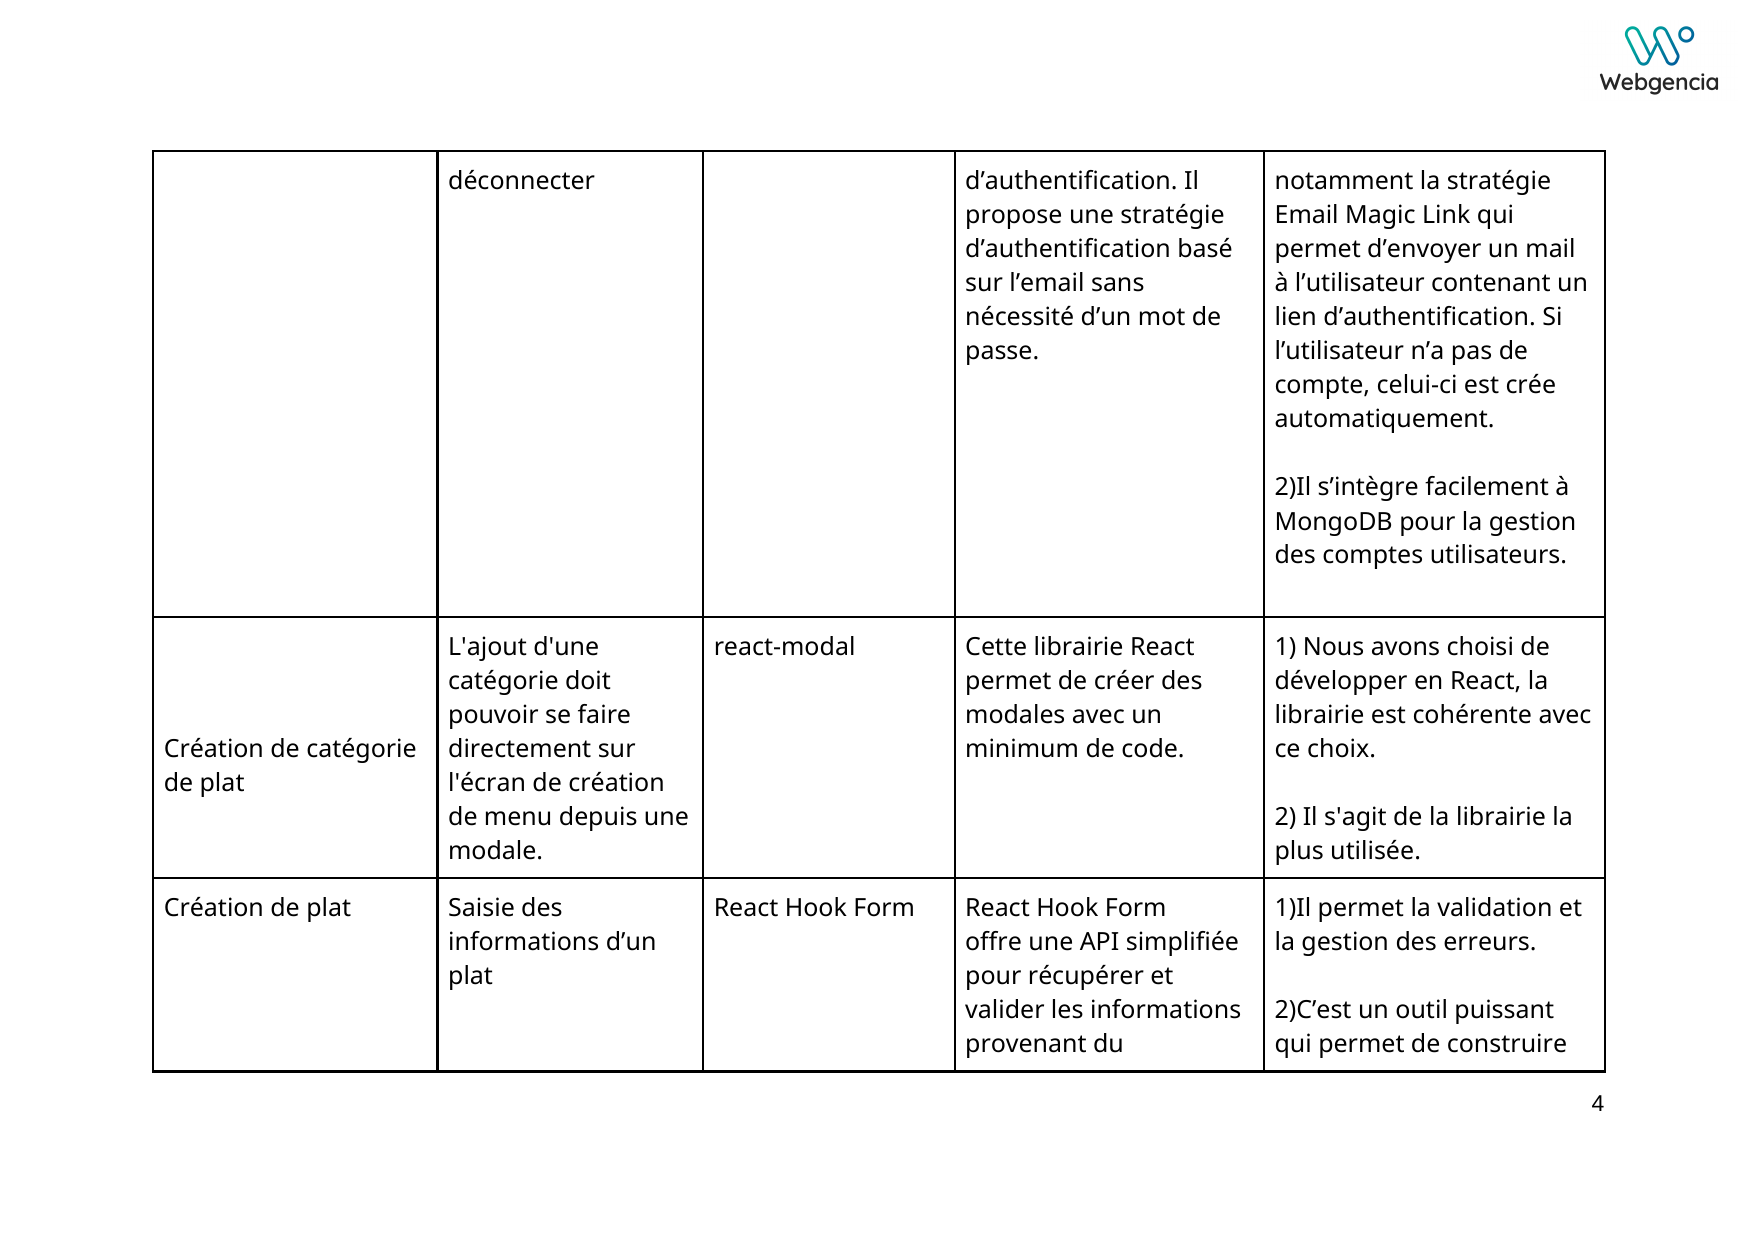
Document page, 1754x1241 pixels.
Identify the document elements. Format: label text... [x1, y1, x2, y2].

table_cell React Hook Form [704, 879, 954, 1070]
table_cell Cette librairie React permet de créer des modales avec un minimum de code. [956, 618, 1263, 877]
table_cell notamment la stratégie Email Magic Link qui permet d’envoyer un mail à l’utilisateur contenant un lien d’authentification. Si l’utilisateur n’a pas de compte, celui-ci est crée automatiquement. 2)Il s’intègre facilement à MongoDB pour la gestion des comptes utilisateurs. [1265, 152, 1604, 616]
table_cell Création de catégorie de plat [154, 618, 436, 877]
table_cell React Hook Form offre une API simplifiée pour récupérer et valider les informations provenant du [956, 879, 1263, 1070]
table_cell d’authentification. Il propose une stratégie d’authentification basé sur l’email sans nécessité d’un mot de passe. [956, 152, 1263, 616]
table_cell Création de plat [154, 879, 436, 1070]
table_cell Saisie des informations d’un plat [439, 879, 702, 1070]
table_cell L'ajout d'une catégorie doit pouvoir se faire directement sur l'écran de création de menu depuis une modale. [439, 618, 702, 877]
table_cell [704, 152, 954, 616]
table_cell react-modal [704, 618, 954, 877]
table_cell [154, 152, 436, 616]
table_cell déconnecter [439, 152, 702, 616]
table_cell 1)Il permet la validation et la gestion des erreurs. 2)C’est un outil puissant qui permet de construire [1265, 879, 1604, 1070]
table_cell 1) Nous avons choisi de développer en React, la librairie est cohérente avec ce choix. 2) Il s'agit de la librairie la plus utilisée. [1265, 618, 1604, 877]
